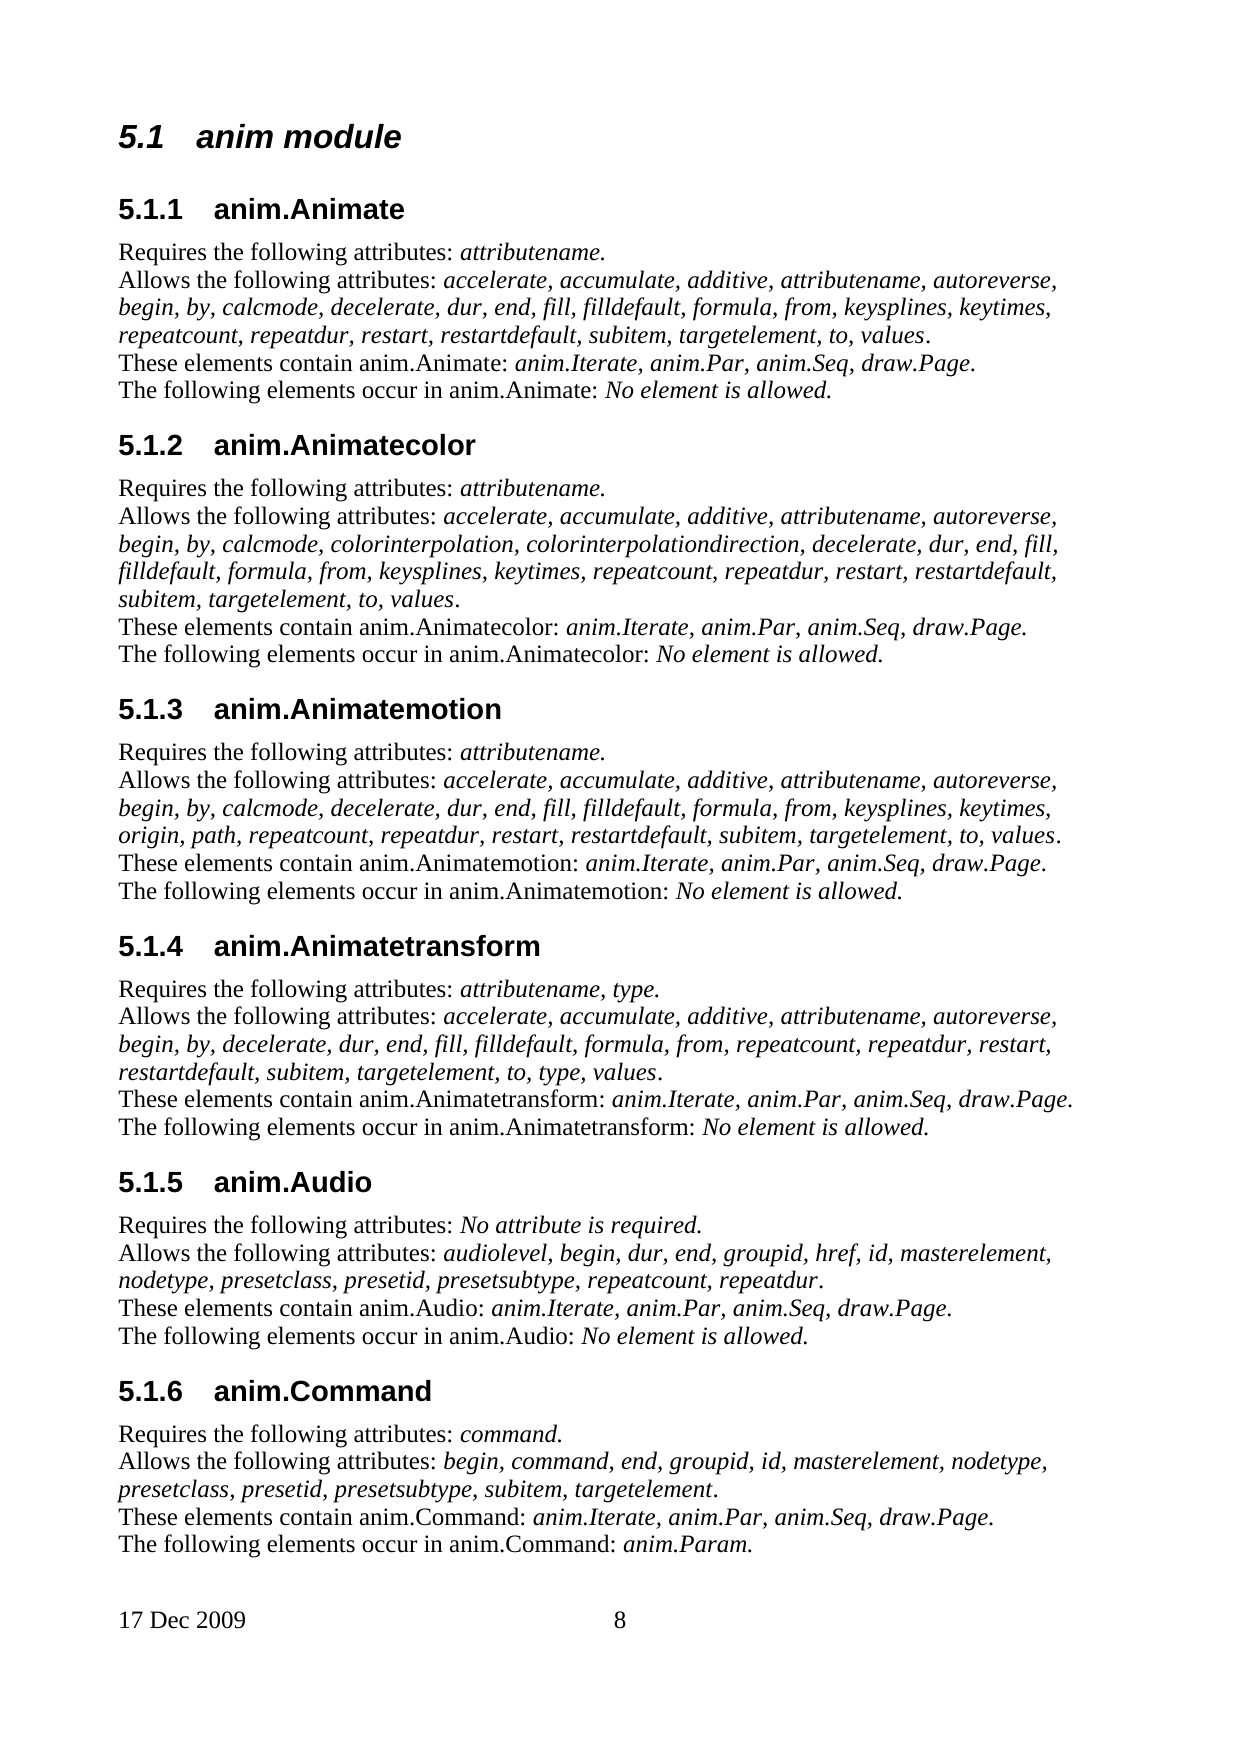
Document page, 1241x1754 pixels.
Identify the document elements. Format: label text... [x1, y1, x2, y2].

text Allows the following attributes: accelerate, accumulate, additive, attributename, autoreverse, begin, by, calcmode, decelerate, dur, end, fill, filldefault, formula, from, keysplines, keytimes, repeatcount, repeatdur, restart, restartdefault, subitem, targetelement, to, values. [118, 266, 1122, 349]
text Requires the following attributes: attributename. [118, 238, 1122, 266]
subtitle anim.Animate [118, 193, 1122, 226]
text Requires the following attributes: No attribute is required. [118, 1211, 1122, 1239]
text The following elements occur in anim.Animatemotion: No element is allowed. [118, 877, 1122, 905]
text Requires the following attributes: command. [118, 1420, 1122, 1447]
text Requires the following attributes: attributename, type. [118, 975, 1122, 1002]
text The following elements occur in anim.Animatecolor: No element is allowed. [118, 641, 1122, 668]
text These elements contain anim.Command: anim.Iterate, anim.Par, anim.Seq, draw.Page. [118, 1503, 1122, 1531]
text These elements contain anim.Animatecolor: anim.Iterate, anim.Par, anim.Seq, draw.Page. [118, 613, 1122, 641]
subtitle anim.Animatecolor [118, 429, 1122, 462]
subtitle anim.Audio [118, 1166, 1122, 1199]
text The following elements occur in anim.Audio: No element is allowed. [118, 1322, 1122, 1350]
text These elements contain anim.Animate: anim.Iterate, anim.Par, anim.Seq, draw.Page. [118, 349, 1122, 377]
subtitle anim.Animatemotion [118, 693, 1122, 726]
text These elements contain anim.Animatemotion: anim.Iterate, anim.Par, anim.Seq, draw.Page. [118, 849, 1122, 877]
subtitle anim module [118, 118, 1122, 155]
subtitle anim.Command [118, 1375, 1122, 1407]
subtitle anim.Animatetransform [118, 930, 1122, 962]
text Allows the following attributes: accelerate, accumulate, additive, attributename, autoreverse, begin, by, decelerate, dur, end, fill, filldefault, formula, from, repeatcount, repeatdur, restart, restartdefault, subitem, targetelement, to, type, values. [118, 1002, 1122, 1086]
text Allows the following attributes: begin, command, end, groupid, id, masterelement, nodetype, presetclass, presetid, presetsubtype, subitem, targetelement. [118, 1447, 1122, 1503]
text Requires the following attributes: attributename. [118, 738, 1122, 766]
text These elements contain anim.Animatetransform: anim.Iterate, anim.Par, anim.Seq, draw.Page. [118, 1086, 1122, 1113]
text The following elements occur in anim.Animatetransform: No element is allowed. [118, 1113, 1122, 1141]
text Requires the following attributes: attributename. [118, 474, 1122, 502]
text Allows the following attributes: accelerate, accumulate, additive, attributename, autoreverse, begin, by, calcmode, decelerate, dur, end, fill, filldefault, formula, from, keysplines, keytimes, origin, path, repeatcount, repeatdur, restart, restartdefault, subitem, targetelement, to, values. [118, 766, 1122, 849]
text Allows the following attributes: audiolevel, begin, dur, end, groupid, href, id, masterelement, nodetype, presetclass, presetid, presetsubtype, repeatcount, repeatdur. [118, 1239, 1122, 1294]
text These elements contain anim.Audio: anim.Iterate, anim.Par, anim.Seq, draw.Page. [118, 1294, 1122, 1322]
text Allows the following attributes: accelerate, accumulate, additive, attributename, autoreverse, begin, by, calcmode, colorinterpolation, colorinterpolationdirection, decelerate, dur, end, fill, filldefault, formula, from, keysplines, keytimes, repeatcount, repeatdur, restart, restartdefault, subitem, targetelement, to, values. [118, 502, 1122, 613]
text The following elements occur in anim.Animate: No element is allowed. [118, 377, 1122, 404]
text The following elements occur in anim.Command: anim.Param. [118, 1531, 1122, 1558]
